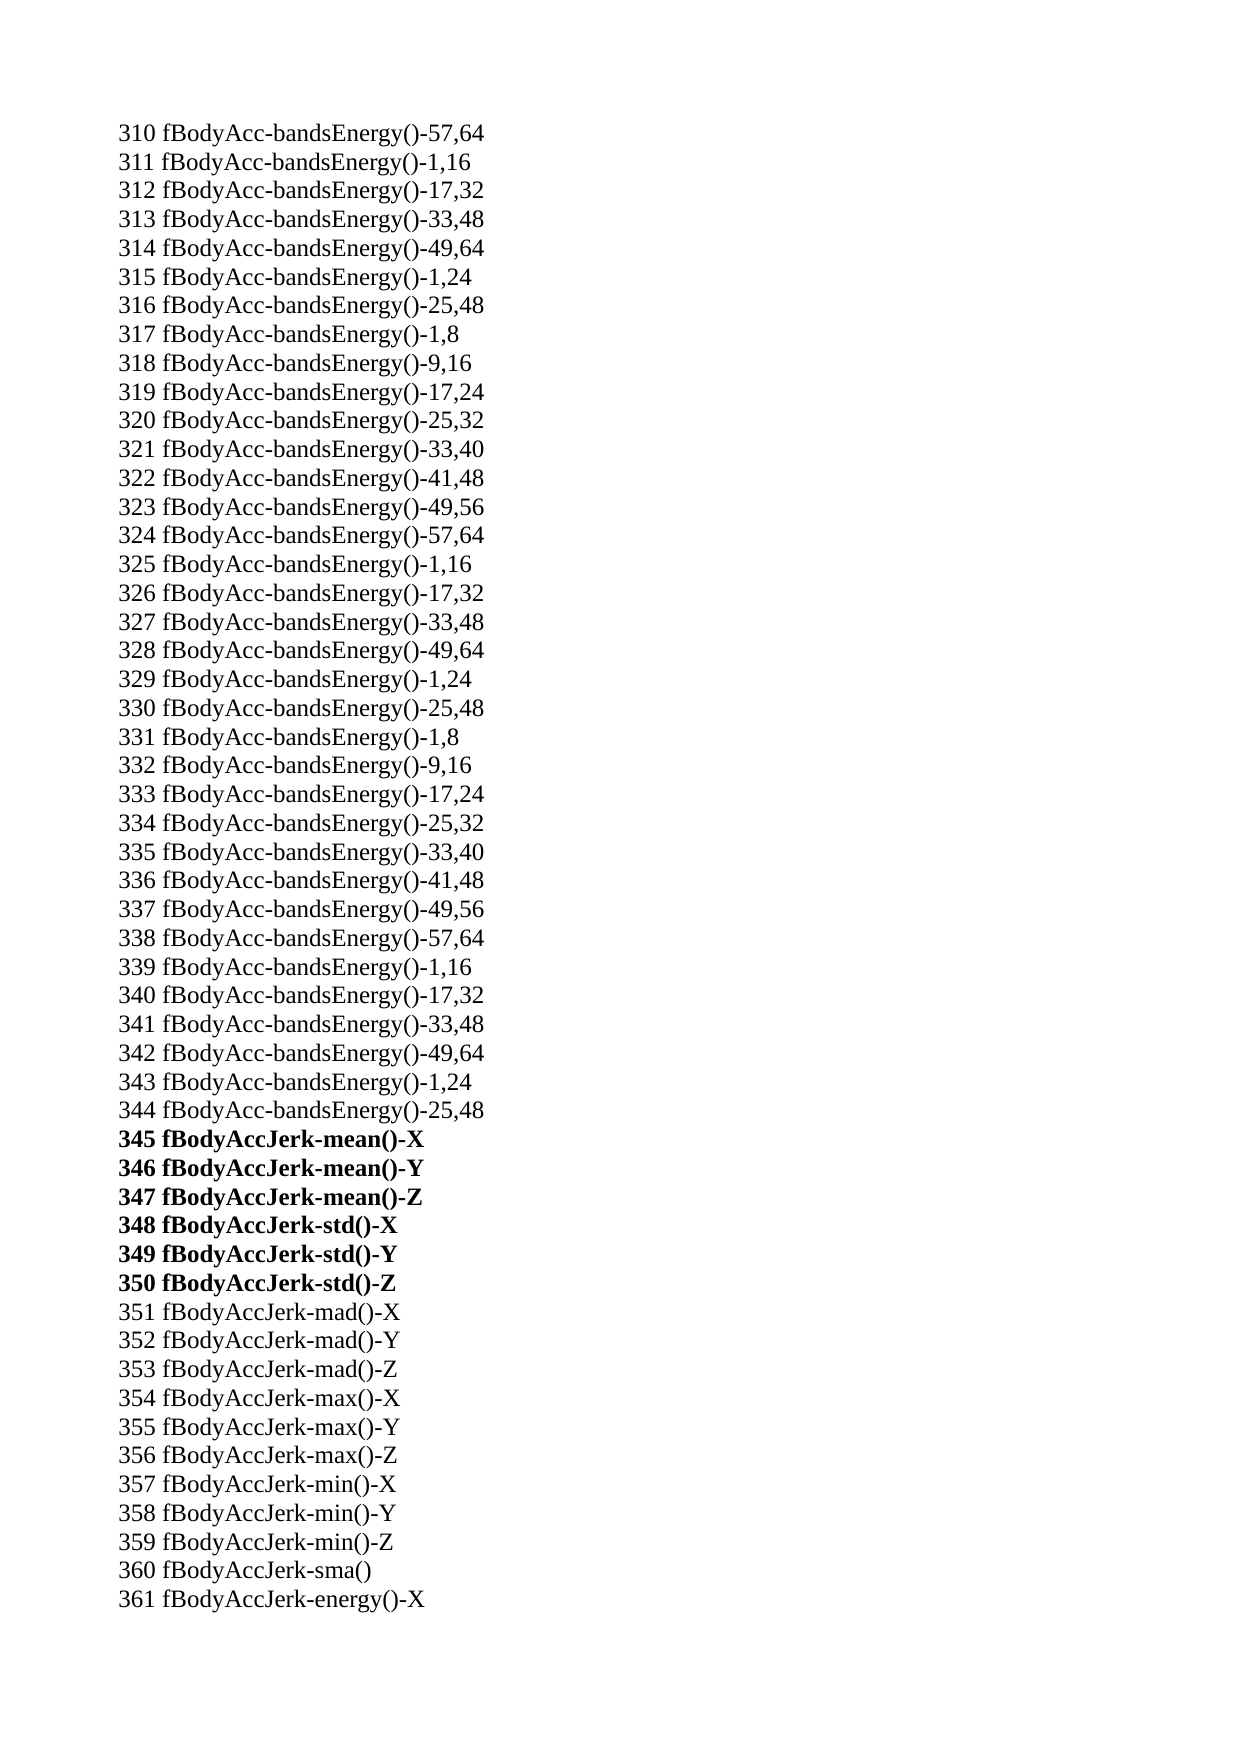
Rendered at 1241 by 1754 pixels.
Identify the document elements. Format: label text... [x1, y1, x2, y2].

text 310 fBodyAcc-bandsEnergy()-57,64 311 fBodyAcc-bandsEnergy()-1,16 312 fBodyAcc-bandsEnergy()-17,32 313 fBodyAcc-bandsEnergy()-33,48 314 fBodyAcc-bandsEnergy()-49,64 315 fBodyAcc-bandsEnergy()-1,24 316 fBodyAcc-bandsEnergy()-25,48 317 fBodyAcc-bandsEnergy()-1,8 318 fBodyAcc-bandsEnergy()-9,16 319 fBodyAcc-bandsEnergy()-17,24 320 fBodyAcc-bandsEnergy()-25,32 321 fBodyAcc-bandsEnergy()-33,40 322 fBodyAcc-bandsEnergy()-41,48 323 fBodyAcc-bandsEnergy()-49,56 324 fBodyAcc-bandsEnergy()-57,64 325 fBodyAcc-bandsEnergy()-1,16 326 fBodyAcc-bandsEnergy()-17,32 327 fBodyAcc-bandsEnergy()-33,48 328 fBodyAcc-bandsEnergy()-49,64 329 fBodyAcc-bandsEnergy()-1,24 330 fBodyAcc-bandsEnergy()-25,48 331 fBodyAcc-bandsEnergy()-1,8 332 fBodyAcc-bandsEnergy()-9,16 333 fBodyAcc-bandsEnergy()-17,24 334 fBodyAcc-bandsEnergy()-25,32 335 fBodyAcc-bandsEnergy()-33,40 336 fBodyAcc-bandsEnergy()-41,48 337 fBodyAcc-bandsEnergy()-49,56 338 fBodyAcc-bandsEnergy()-57,64 339 fBodyAcc-bandsEnergy()-1,16 340 fBodyAcc-bandsEnergy()-17,32 341 fBodyAcc-bandsEnergy()-33,48 342 fBodyAcc-bandsEnergy()-49,64 343 fBodyAcc-bandsEnergy()-1,24 344 fBodyAcc-bandsEnergy()-25,48 345 fBodyAccJerk-mean()-X 346 fBodyAccJerk-mean()-Y 347 fBodyAccJerk-mean()-Z 348 fBodyAccJerk-std()-X 349 fBodyAccJerk-std()-Y 350 fBodyAccJerk-std()-Z 351 fBodyAccJerk-mad()-X 352 fBodyAccJerk-mad()-Y 353 fBodyAccJerk-mad()-Z 354 fBodyAccJerk-max()-X 355 fBodyAccJerk-max()-Y 356 fBodyAccJerk-max()-Z 357 fBodyAccJerk-min()-X 358 fBodyAccJerk-min()-Y 359 fBodyAccJerk-min()-Z 360 fBodyAccJerk-sma() 361 fBodyAccJerk-energy()-X [118, 118, 1122, 1613]
